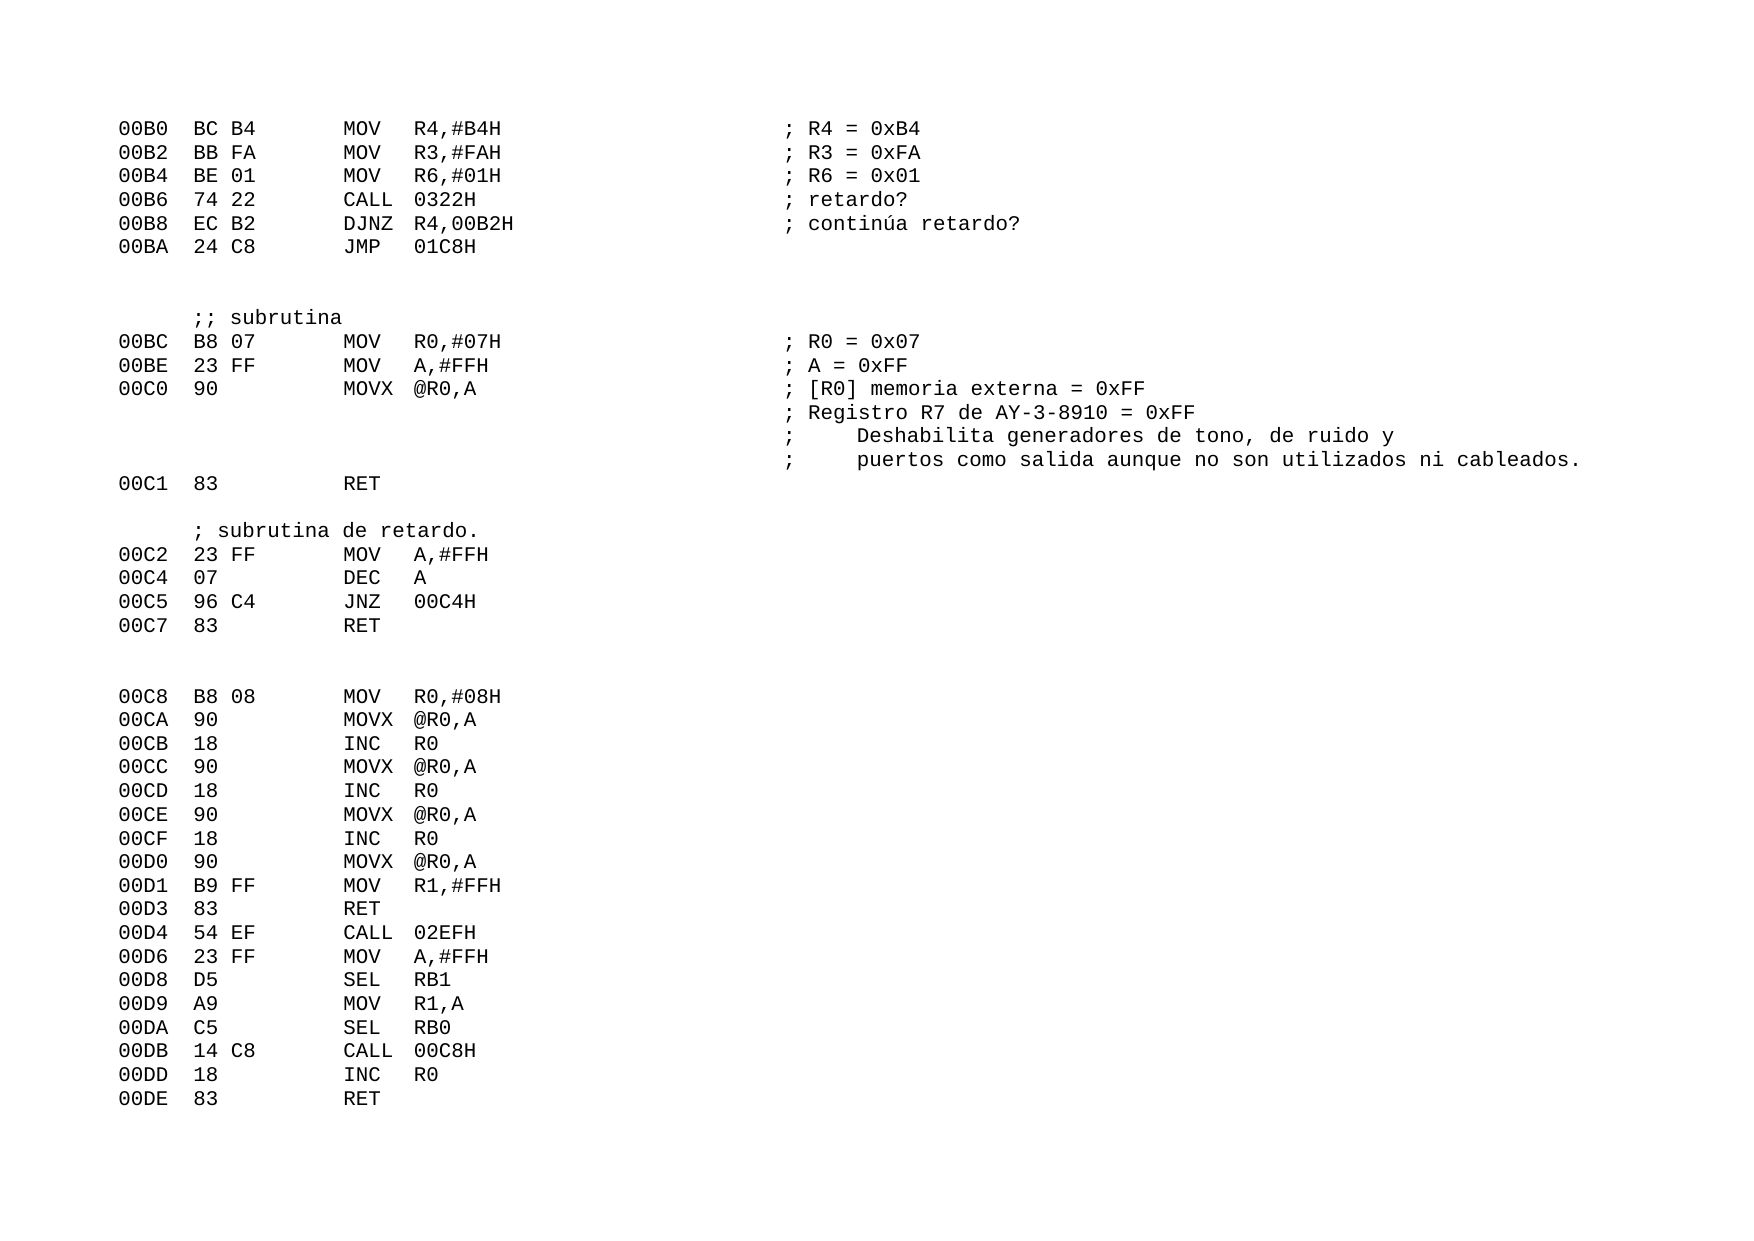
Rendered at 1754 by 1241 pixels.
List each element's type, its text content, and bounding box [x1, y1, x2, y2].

text 00D4 54 EF CALL 02EFH [118, 922, 1636, 946]
text ;; subrutina [118, 307, 1636, 331]
text 00C8 B8 08 MOV R0,#08H [118, 686, 1636, 709]
text 00BE 23 FF MOV A,#FFH ; A = 0xFF [118, 354, 1636, 378]
text 00D3 83 RET [118, 898, 1636, 922]
text 00DA C5 SEL RB0 [118, 1017, 1636, 1040]
text 00D0 90 MOVX @R0,A [118, 851, 1636, 875]
text ; Deshabilita generadores de tono, de ruido y [118, 426, 1636, 449]
text 00DE 83 RET [118, 1088, 1636, 1111]
text ; Registro R7 de AY-3-8910 = 0xFF [118, 402, 1636, 426]
text 00C4 07 DEC A [118, 567, 1636, 591]
text 00B8 EC B2 DJNZ R4,00B2H ; continúa retardo? [118, 213, 1636, 236]
text 00CE 90 MOVX @R0,A [118, 804, 1636, 827]
text 00BA 24 C8 JMP 01C8H [118, 236, 1636, 260]
text 00B2 BB FA MOV R3,#FAH ; R3 = 0xFA [118, 142, 1636, 165]
text 00CD 18 INC R0 [118, 780, 1636, 804]
text 00C2 23 FF MOV A,#FFH [118, 544, 1636, 567]
text ; subrutina de retardo. [118, 520, 1636, 544]
text ; puertos como salida aunque no son utilizados ni cableados. [118, 449, 1636, 473]
text 00CA 90 MOVX @R0,A [118, 709, 1636, 733]
text 00D8 D5 SEL RB1 [118, 969, 1636, 993]
text 00D1 B9 FF MOV R1,#FFH [118, 875, 1636, 898]
text 00CC 90 MOVX @R0,A [118, 757, 1636, 780]
text 00B6 74 22 CALL 0322H ; retardo? [118, 189, 1636, 213]
text 00C7 83 RET [118, 615, 1636, 638]
text 00DD 18 INC R0 [118, 1064, 1636, 1088]
text 00CF 18 INC R0 [118, 827, 1636, 851]
text 00D6 23 FF MOV A,#FFH [118, 946, 1636, 969]
text 00BC B8 07 MOV R0,#07H ; R0 = 0x07 [118, 331, 1636, 354]
text 00C0 90 MOVX @R0,A ; [R0] memoria externa = 0xFF [118, 378, 1636, 402]
text 00C5 96 C4 JNZ 00C4H [118, 591, 1636, 615]
text 00CB 18 INC R0 [118, 733, 1636, 757]
text 00DB 14 C8 CALL 00C8H [118, 1040, 1636, 1064]
text 00D9 A9 MOV R1,A [118, 993, 1636, 1017]
text 00C1 83 RET [118, 473, 1636, 496]
text 00B4 BE 01 MOV R6,#01H ; R6 = 0x01 [118, 165, 1636, 189]
text 00B0 BC B4 MOV R4,#B4H ; R4 = 0xB4 [118, 118, 1636, 142]
